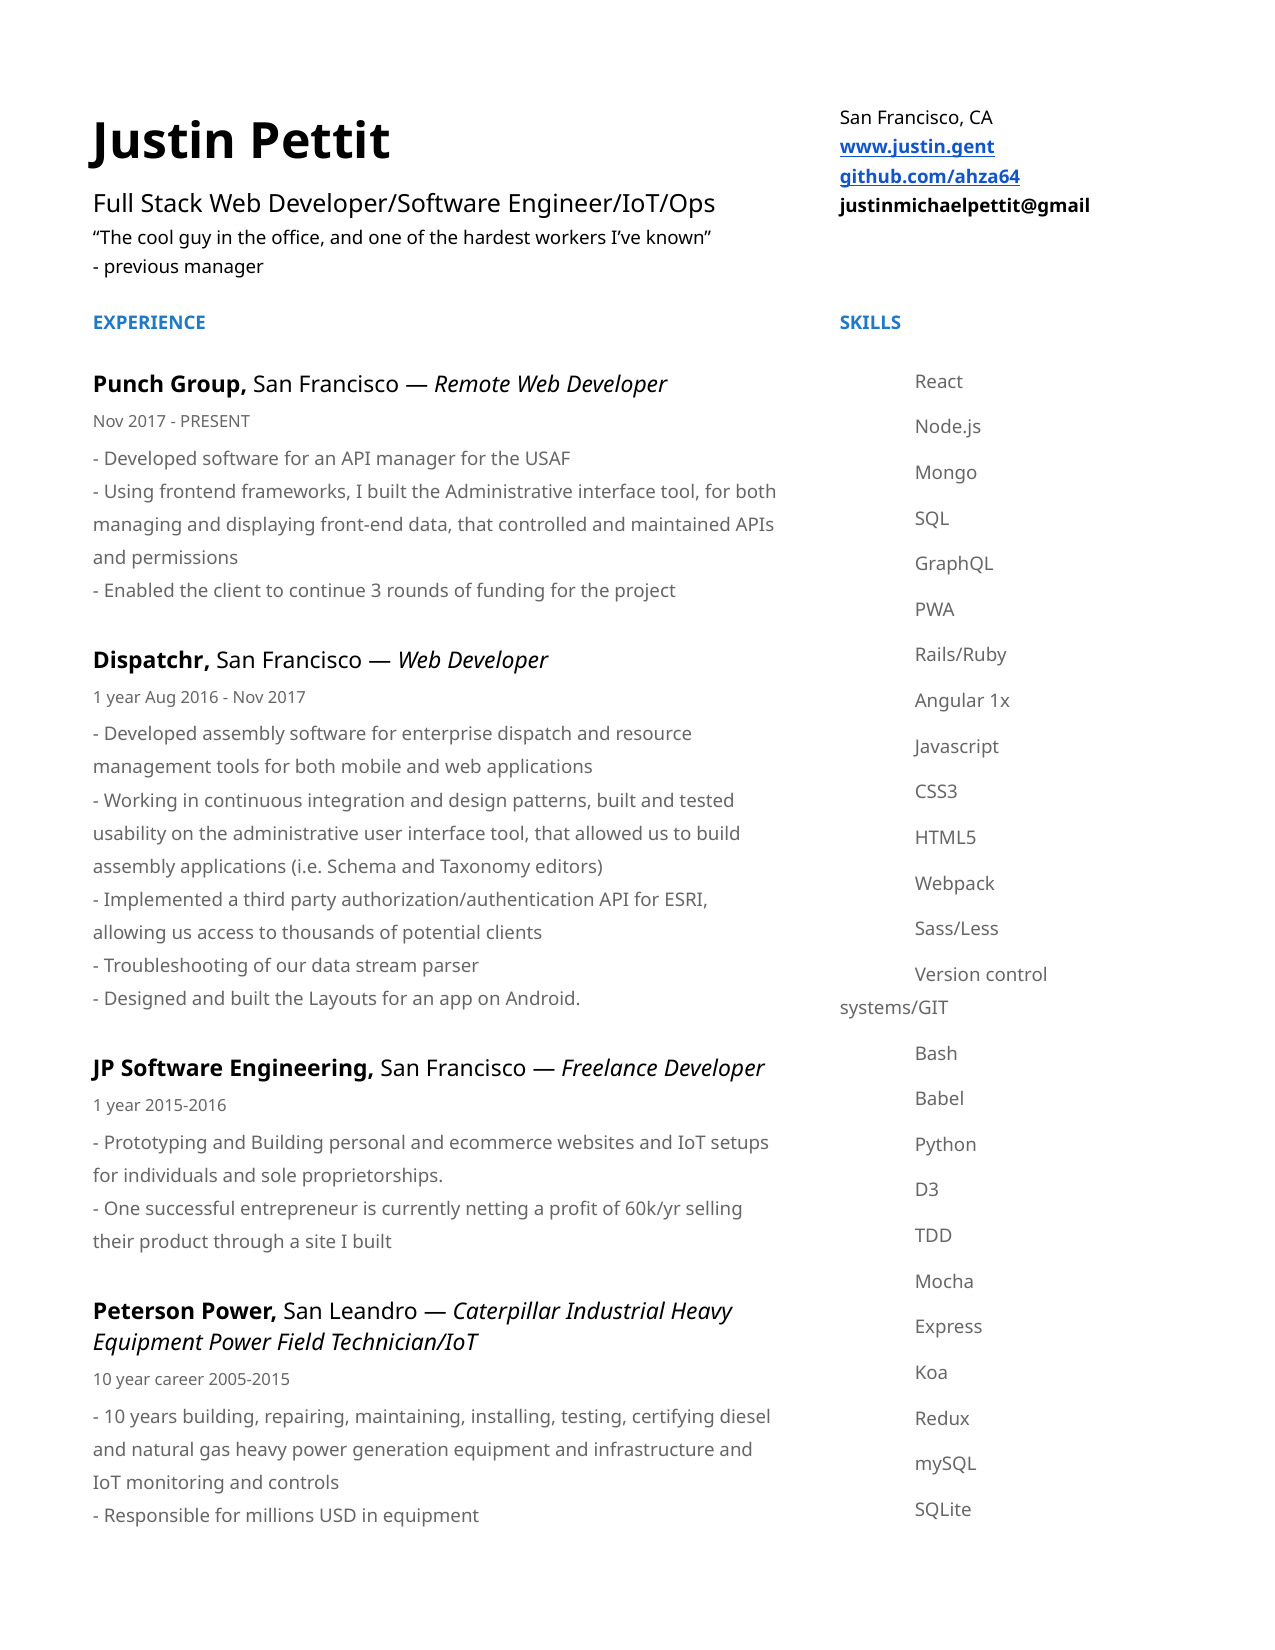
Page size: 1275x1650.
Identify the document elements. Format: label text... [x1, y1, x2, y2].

table_header Justin Pettit Full Stack Web Developer/Software Engineer/IoT/Ops “The cool guy in the office, and one of the hardest workers I’ve known” - previous manager [78, 90, 824, 294]
table_cell EXPERIENCE Punch Group, San Francisco — Remote Web Developer Nov 2017 - PRESENT - Developed software for an API manager for the USAF - Using frontend frameworks, I built the Administrative interface tool, for both managing and displaying front-end data, that controlled and maintained APIs and permissions - Enabled the client to continue 3 rounds of funding for the project Dispatchr, San Francisco — Web Developer 1 year Aug 2016 - Nov 2017 - Developed assembly software for enterprise dispatch and resource management tools for both mobile and web applications - Working in continuous integration and design patterns, built and tested usability on the administrative user interface tool, that allowed us to build assembly applications (i.e. Schema and Taxonomy editors) - Implemented a third party authorization/authentication API for ESRI, allowing us access to thousands of potential clients - Troubleshooting of our data stream parser - Designed and built the Layouts for an app on Android. JP Software Engineering, San Francisco — Freelance Developer 1 year 2015-2016 - Prototyping and Building personal and ecommerce websites and IoT setups for individuals and sole proprietorships. - One successful entrepreneur is currently netting a profit of 60k/yr selling their product through a site I built Peterson Power, San Leandro — Caterpillar Industrial Heavy Equipment Power Field Technician/IoT 10 year career 2005-2015 - 10 years building, repairing, maintaining, installing, testing, certifying diesel and natural gas heavy power generation equipment and infrastructure and IoT monitoring and controls - Responsible for millions USD in equipment [78, 294, 824, 1543]
table_cell SKILLS React Node.js Mongo SQL GraphQL PWA Rails/Ruby Angular 1x Javascript CSS3 HTML5 Webpack Sass/Less Version control systems/GIT Bash Babel Python D3 TDD Mocha Express Koa Redux mySQL SQLite [825, 294, 1168, 1543]
table_header San Francisco, CA www.justin.gent github.com/ahza64 justinmichaelpettit@gmail [825, 90, 1168, 294]
